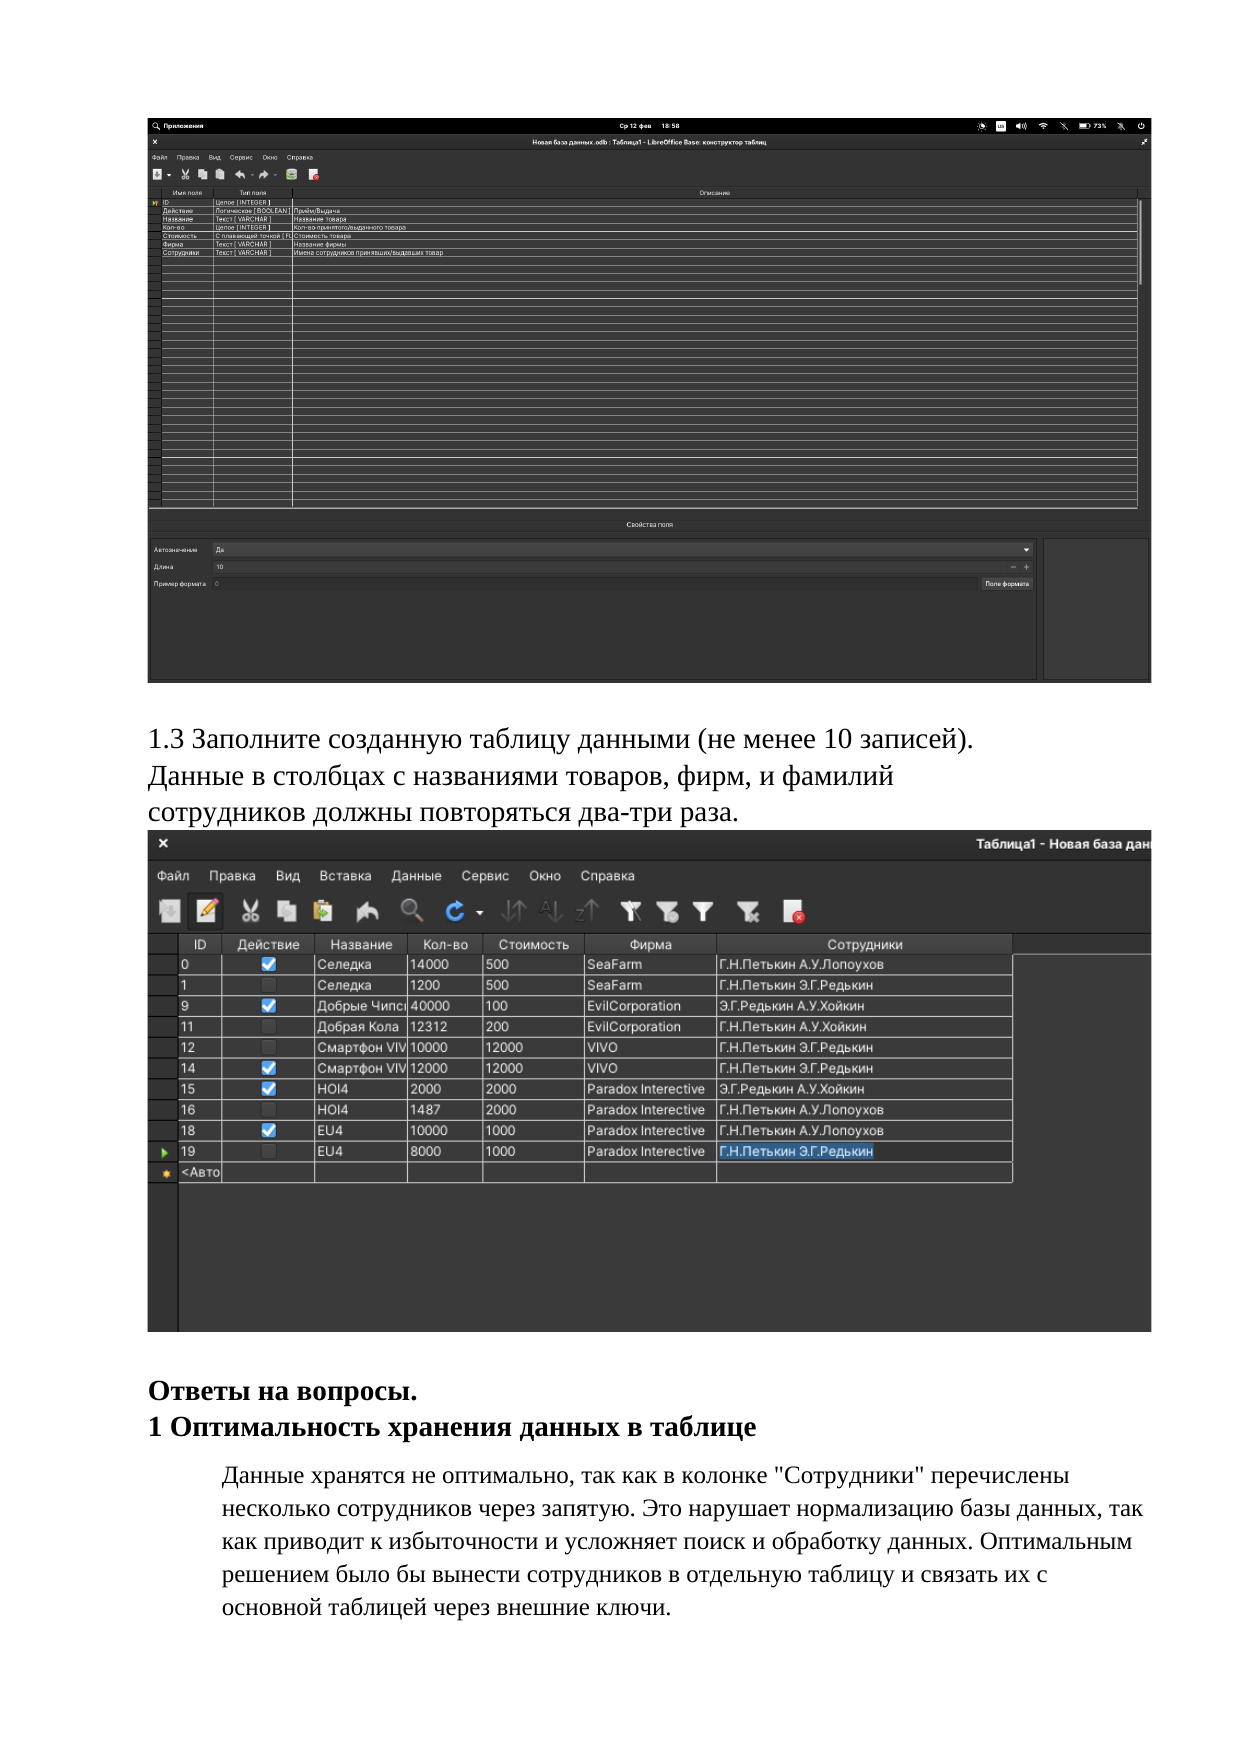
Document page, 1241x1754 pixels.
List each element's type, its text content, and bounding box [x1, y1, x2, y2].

list Данные хранятся не оптимально, так как в колонке "Сотрудники" перечислены несколько сотрудников через запятую. Это нарушает нормализацию базы данных, так как приводит к избыточности и усложняет поиск и обработку данных. Оптимальным решением было бы вынести сотрудников в отдельную таблицу и связать их с основной таблицей через внешние ключи. [192, 1460, 1152, 1621]
subtitle Ответы на вопросы. [148, 1373, 1152, 1407]
text сотрудников должны повторяться два-три раза. [148, 794, 1152, 827]
text 1 Оптимальность хранения данных в таблице [148, 1409, 1152, 1443]
text 1.3 Заполните созданную таблицу данными (не менее 10 записей). [148, 721, 1152, 755]
picture [147, 118, 1152, 683]
picture [147, 830, 1152, 1332]
text Данные в столбцах с названиями товаров, фирм, и фамилий [148, 758, 1152, 791]
